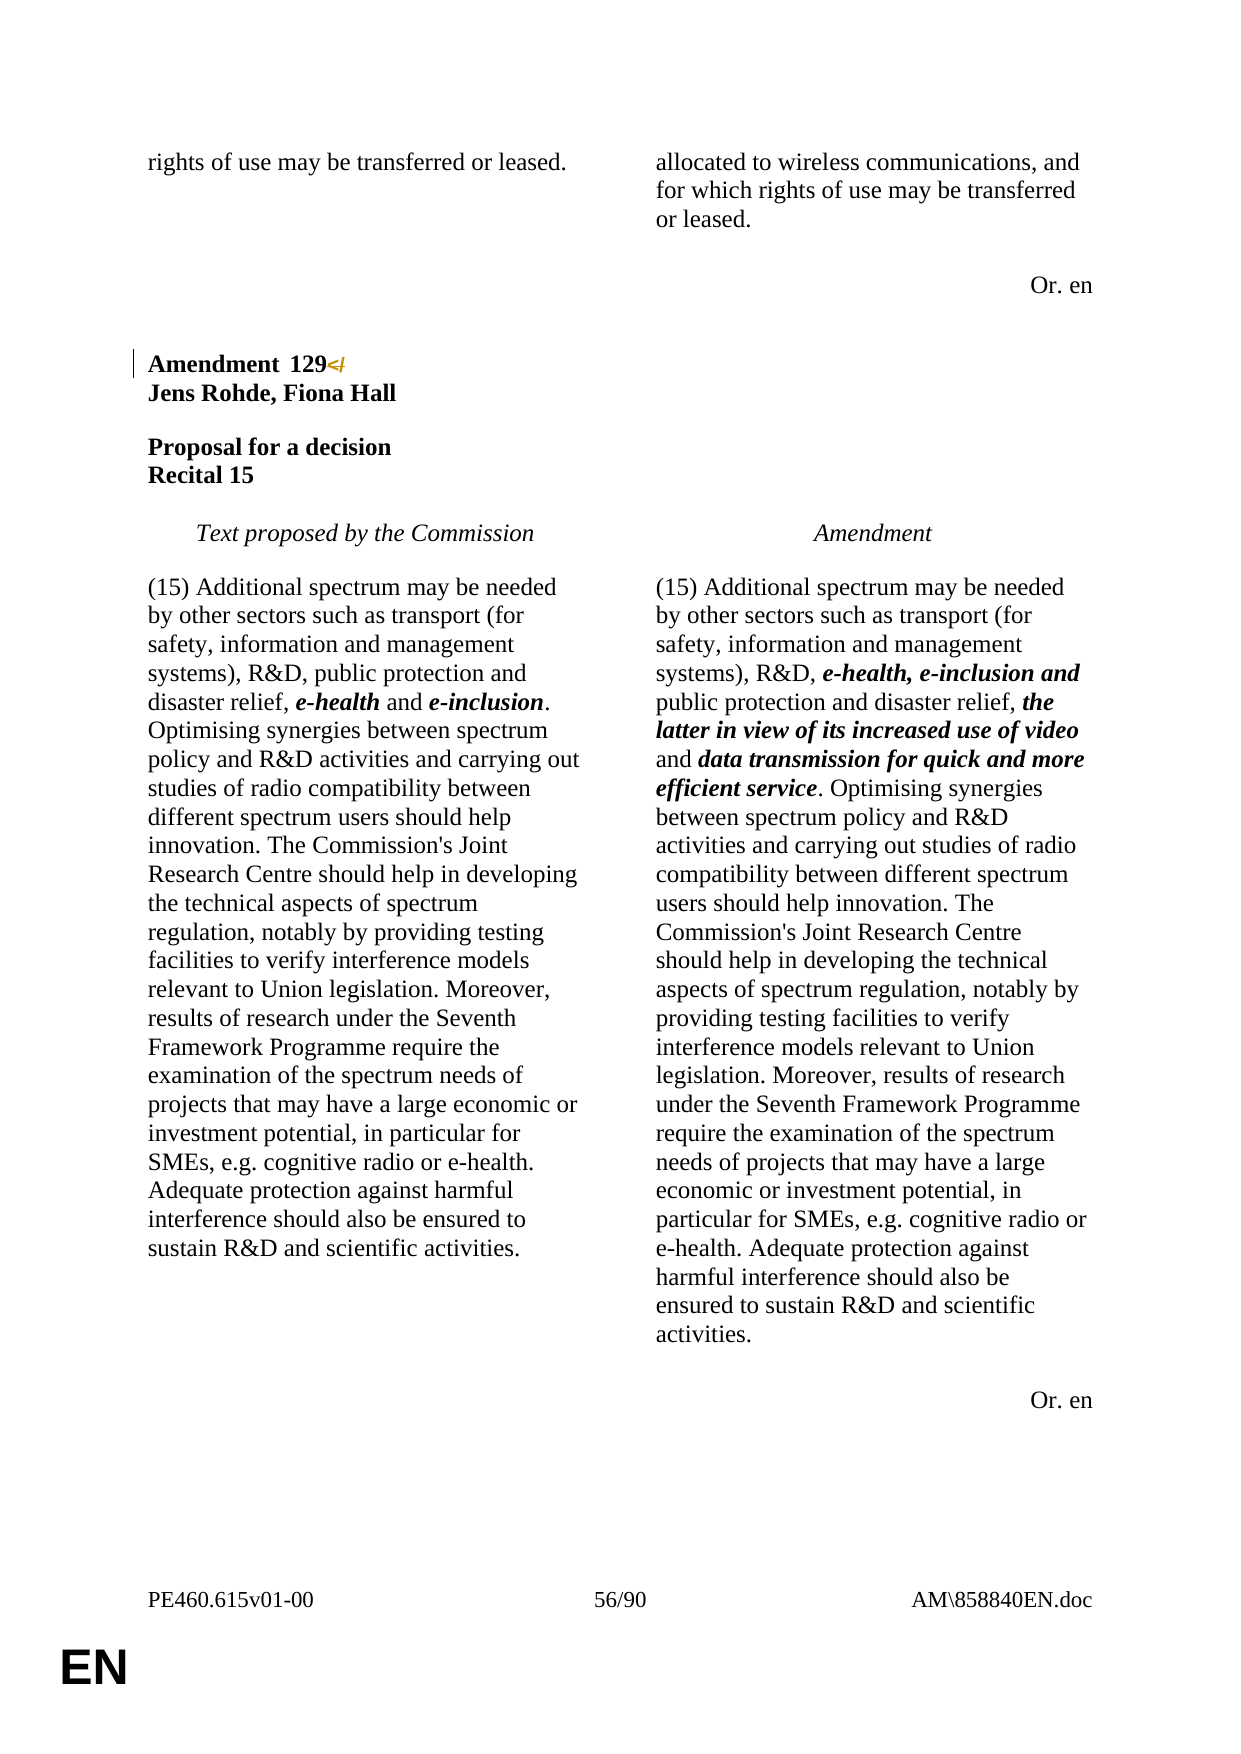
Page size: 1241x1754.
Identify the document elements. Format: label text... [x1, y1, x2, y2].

text <DocAmend>Proposal for a decision</DocAmend> [148, 432, 1093, 461]
table_cell Text proposed by the Commission [112, 518, 620, 572]
table_cell (15) Additional spectrum may be needed by other sectors such as transport (for safety, information and management systems), R&D, public protection and disaster relief, e-health and e-inclusion. Optimising synergies between spectrum policy and R&D activities and carrying out studies of radio compatibility between different spectrum users should help innovation. The Commission's Joint Research Centre should help in developing the technical aspects of spectrum regulation, notably by providing testing facilities to verify interference models relevant to Union legislation. Moreover, results of research under the Seventh Framework Programme require the examination of the spectrum needs of projects that may have a large economic or investment potential, in particular for SMEs, e.g. cognitive radio or e-health. Adequate protection against harmful interference should also be ensured to sustain R&D and scientific activities. [112, 572, 620, 1361]
table_cell (15) Additional spectrum may be needed by other sectors such as transport (for safety, information and management systems), R&D, e-health, e-inclusion and public protection and disaster relief, the latter in view of its increased use of video and data transmission for quick and more efficient service. Optimising synergies between spectrum policy and R&D activities and carrying out studies of radio compatibility between different spectrum users should help innovation. The Commission's Joint Research Centre should help in developing the technical aspects of spectrum regulation, notably by providing testing facilities to verify interference models relevant to Union legislation. Moreover, results of research under the Seventh Framework Programme require the examination of the spectrum needs of projects that may have a large economic or investment potential, in particular for SMEs, e.g. cognitive radio or e-health. Adequate protection against harmful interference should also be ensured to sustain R&D and scientific activities. [620, 572, 1128, 1361]
table_cell rights of use may be transferred or leased. [112, 147, 620, 246]
table_header [112, 489, 1128, 518]
text Or. <Original>{EN}en</Original> [148, 1386, 1093, 1414]
text <Members>Jens Rohde, Fiona Hall</Members> [148, 378, 1093, 407]
text Or. <Original>{EN}en</Original> [148, 271, 1093, 299]
table_cell Amendment [620, 518, 1128, 572]
table_cell allocated to wireless communications, and for which rights of use may be transferred or leased. [620, 147, 1128, 246]
text <Amend>Amendment <NumAm>129 - NumAm> [148, 349, 1093, 378]
text <Article>Recital 15 </Article> [148, 461, 1093, 489]
